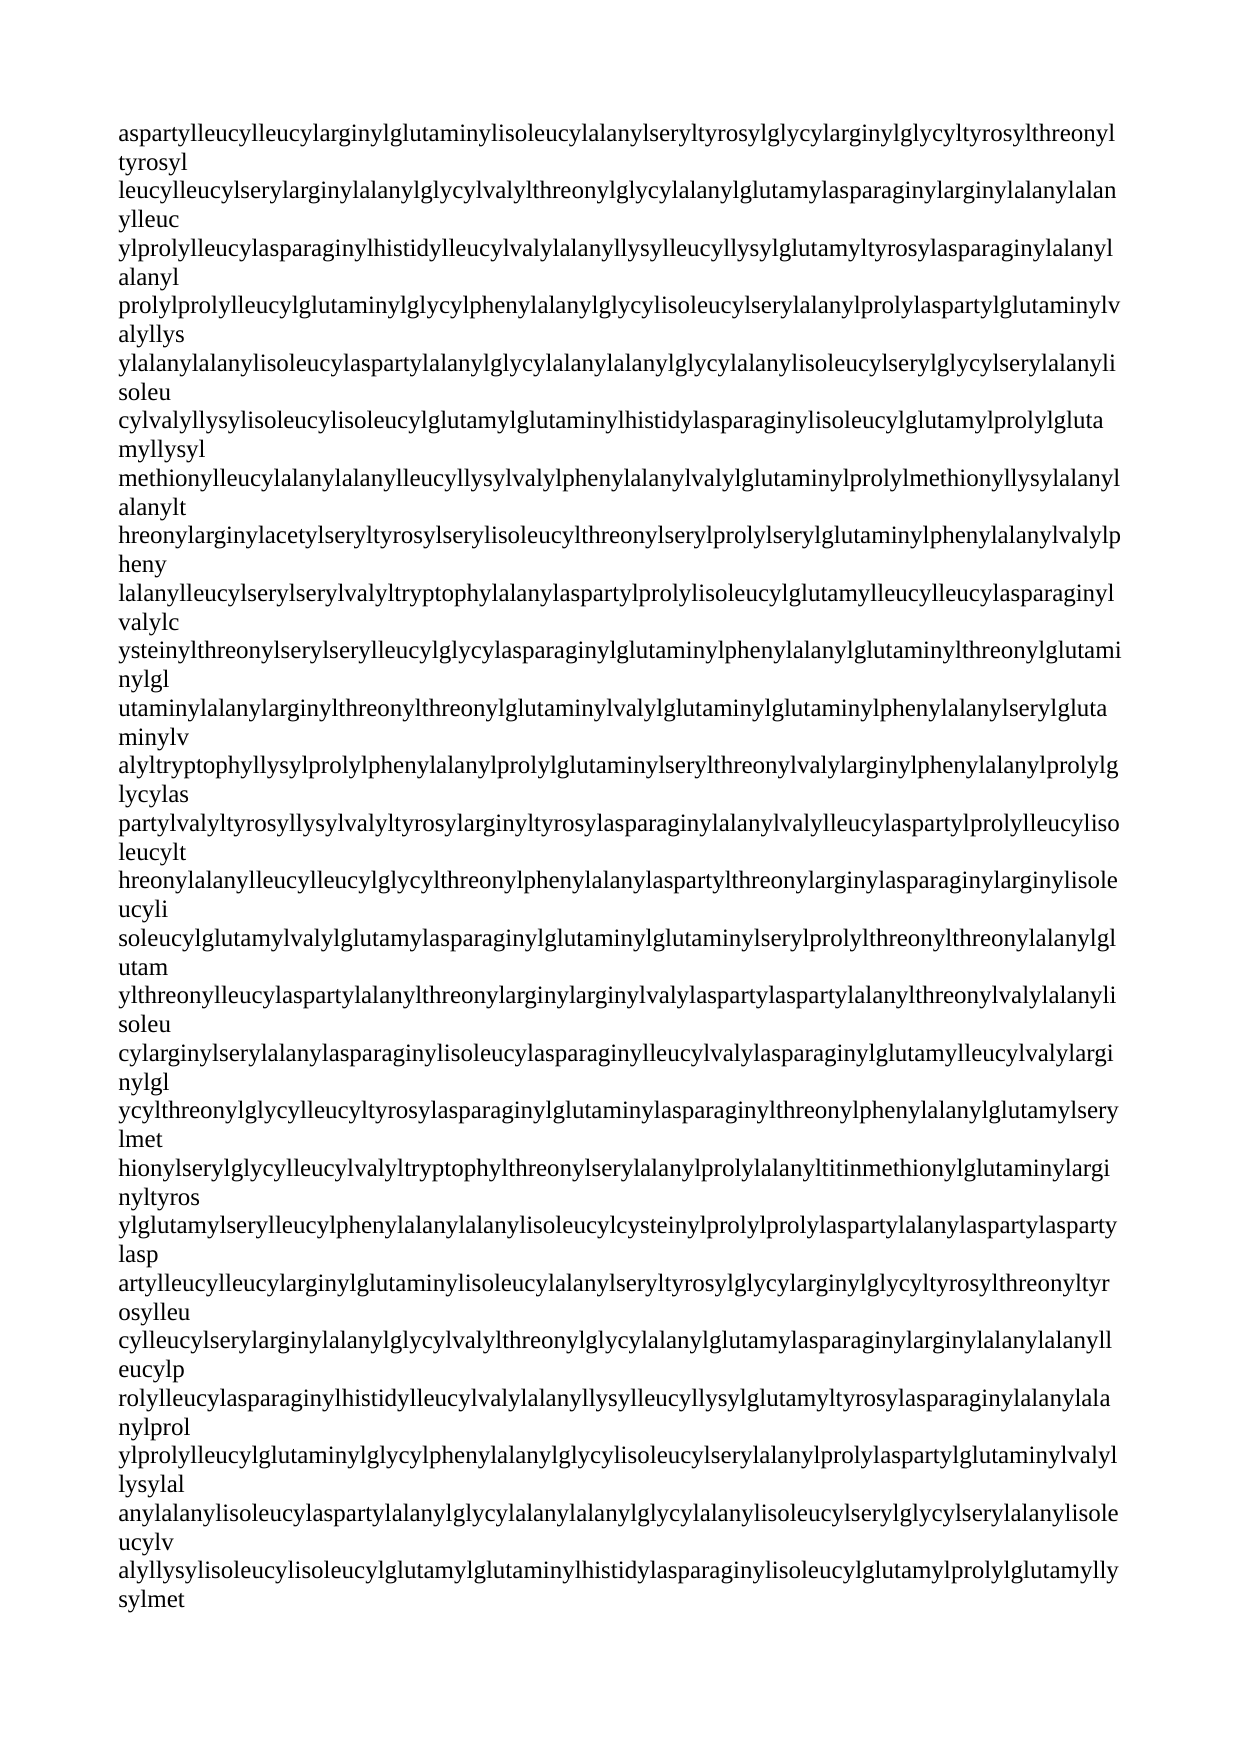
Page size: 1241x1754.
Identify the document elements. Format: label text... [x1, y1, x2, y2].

text aspartylleucylleucylarginylglutaminylisoleucylalanylseryltyrosylglycylarginylglycyltyrosylthreonyltyrosyl leucylleucylserylarginylalanylglycylvalylthreonylglycylalanylglutamylasparaginylarginylalanylalanylleuc ylprolylleucylasparaginylhistidylleucylvalylalanyllysylleucyllysylglutamyltyrosylasparaginylalanylalanyl prolylprolylleucylglutaminylglycylphenylalanylglycylisoleucylserylalanylprolylaspartylglutaminylvalyllys ylalanylalanylisoleucylaspartylalanylglycylalanylalanylglycylalanylisoleucylserylglycylserylalanylisoleu cylvalyllysylisoleucylisoleucylglutamylglutaminylhistidylasparaginylisoleucylglutamylprolylglutamyllysyl methionylleucylalanylalanylleucyllysylvalylphenylalanylvalylglutaminylprolylmethionyllysylalanylalanylt hreonylarginylacetylseryltyrosylserylisoleucylthreonylserylprolylserylglutaminylphenylalanylvalylpheny lalanylleucylserylserylvalyltryptophylalanylaspartylprolylisoleucylglutamylleucylleucylasparaginylvalylc ysteinylthreonylserylserylleucylglycylasparaginylglutaminylphenylalanylglutaminylthreonylglutaminylgl utaminylalanylarginylthreonylthreonylglutaminylvalylglutaminylglutaminylphenylalanylserylglutaminylv alyltryptophyllysylprolylphenylalanylprolylglutaminylserylthreonylvalylarginylphenylalanylprolylglycylas partylvalyltyrosyllysylvalyltyrosylarginyltyrosylasparaginylalanylvalylleucylaspartylprolylleucylisoleucylt hreonylalanylleucylleucylglycylthreonylphenylalanylaspartylthreonylarginylasparaginylarginylisoleucyli soleucylglutamylvalylglutamylasparaginylglutaminylglutaminylserylprolylthreonylthreonylalanylglutam ylthreonylleucylaspartylalanylthreonylarginylarginylvalylaspartylaspartylalanylthreonylvalylalanylisoleu cylarginylserylalanylasparaginylisoleucylasparaginylleucylvalylasparaginylglutamylleucylvalylarginylgl ycylthreonylglycylleucyltyrosylasparaginylglutaminylasparaginylthreonylphenylalanylglutamylserylmet hionylserylglycylleucylvalyltryptophylthreonylserylalanylprolylalanyltitinmethionylglutaminylarginyltyros ylglutamylserylleucylphenylalanylalanylisoleucylcysteinylprolylprolylaspartylalanylaspartylaspartylasp artylleucylleucylarginylglutaminylisoleucylalanylseryltyrosylglycylarginylglycyltyrosylthreonyltyrosylleu cylleucylserylarginylalanylglycylvalylthreonylglycylalanylglutamylasparaginylarginylalanylalanylleucylp rolylleucylasparaginylhistidylleucylvalylalanyllysylleucyllysylglutamyltyrosylasparaginylalanylalanylprol ylprolylleucylglutaminylglycylphenylalanylglycylisoleucylserylalanylprolylaspartylglutaminylvalyllysylal anylalanylisoleucylaspartylalanylglycylalanylalanylglycylalanylisoleucylserylglycylserylalanylisoleucylv alyllysylisoleucylisoleucylglutamylglutaminylhistidylasparaginylisoleucylglutamylprolylglutamyllysylmet [118, 118, 1122, 1613]
